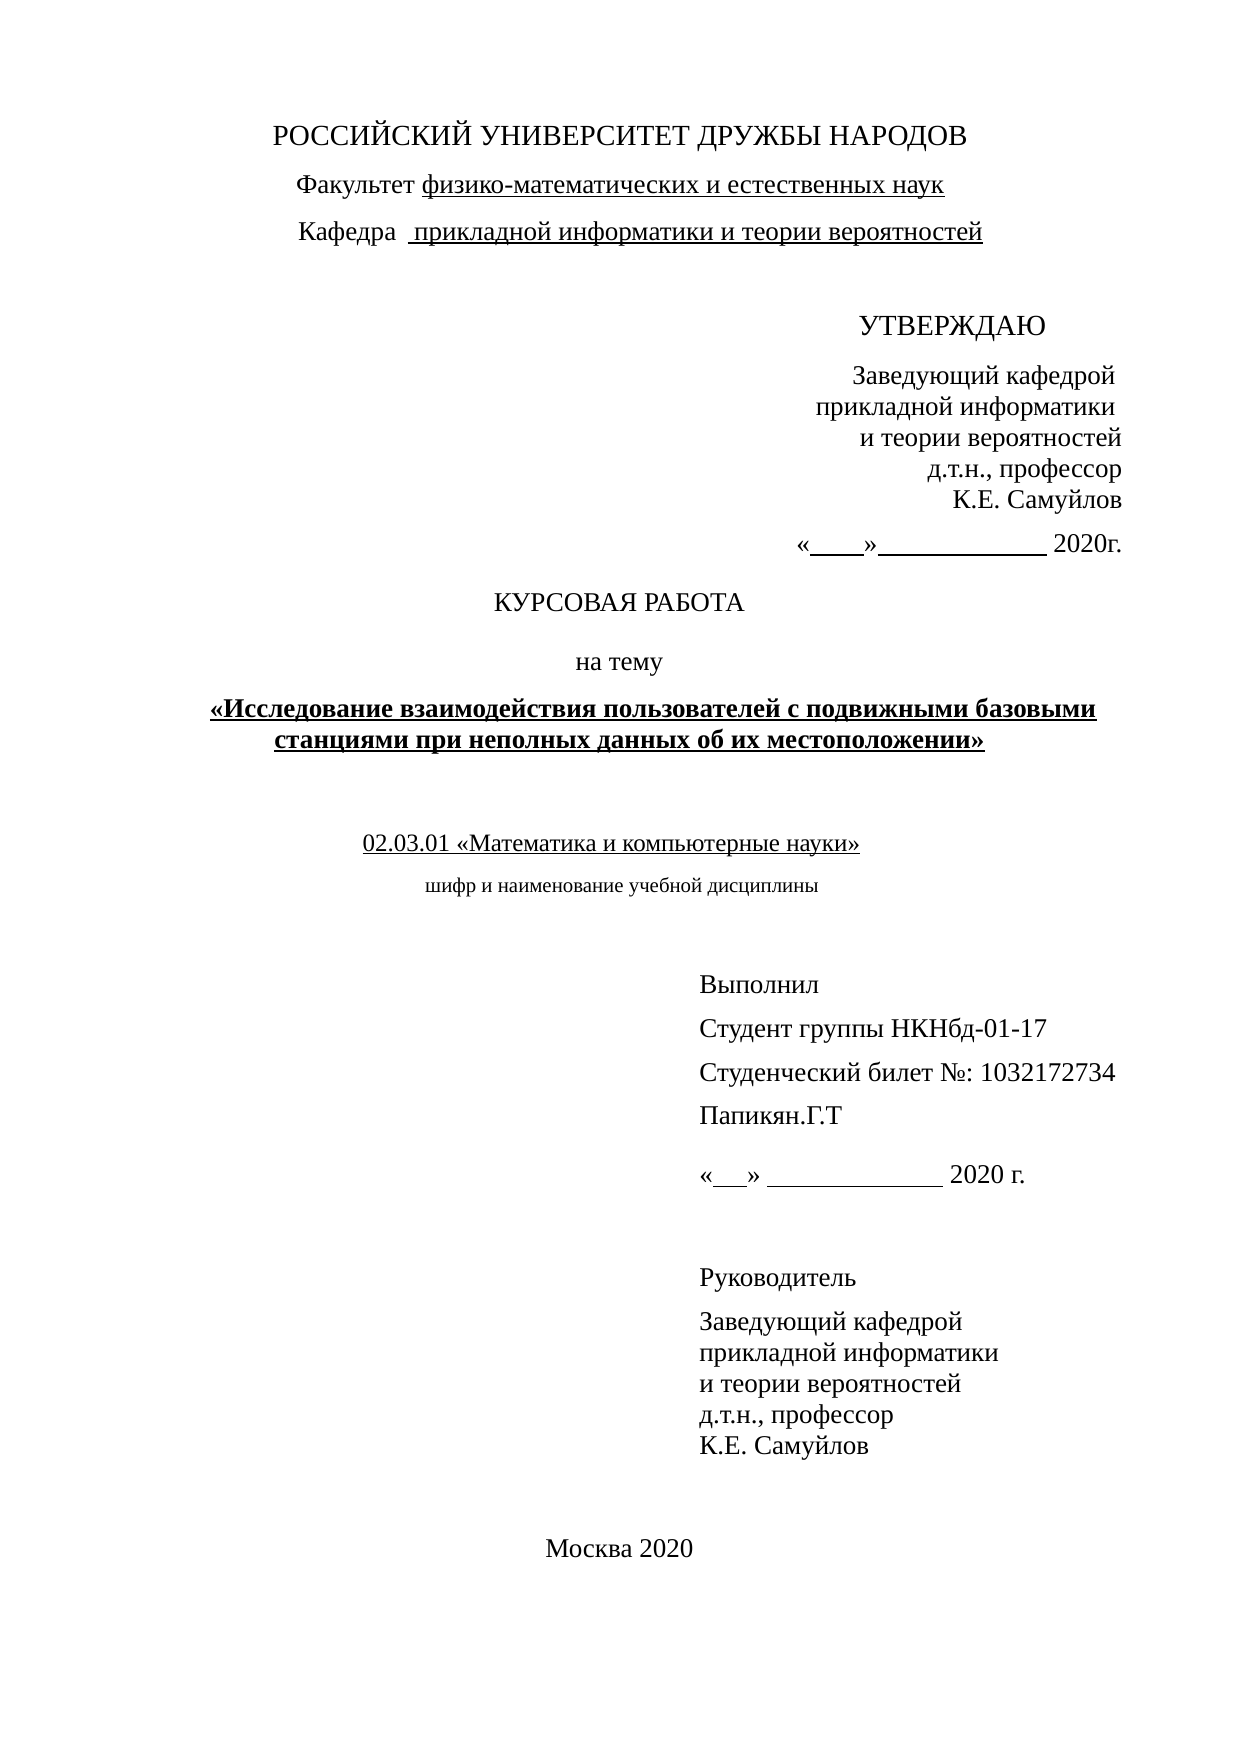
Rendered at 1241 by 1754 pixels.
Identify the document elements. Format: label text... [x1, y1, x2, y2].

text Кафедра прикладной информатики и теории вероятностей [118, 215, 1122, 246]
text «Исследование взаимодействия пользователей с подвижными базовыми [116, 692, 1122, 723]
text « » 2020 г. [591, 1158, 1122, 1189]
text КУРСОВАЯ РАБОТА [116, 586, 1122, 617]
text Москва 2020 [116, 1532, 1122, 1563]
text Папикян.Г.Т [591, 1099, 1122, 1130]
text шифр и наименование учебной дисциплины [116, 873, 1122, 897]
text на тему [116, 645, 1122, 676]
text Выполнил [591, 968, 1122, 999]
text 02.03.01 «Математика и компьютерные науки» [116, 826, 1122, 857]
text « » 2020г. [576, 527, 1122, 558]
text Утверждаю [576, 308, 1046, 342]
text Студент группы НКНбд-01-17 [591, 1012, 1122, 1043]
text Заведующий кафедрой прикладной информатики и теории вероятностей д.т.н., профессор К.Е. Самуйлов [576, 359, 1122, 514]
text Заведующий кафедрой прикладной информатики и теории вероятностей д.т.н., профессор К.Е. Самуйлов [591, 1305, 1122, 1461]
text станциями при неполных данных об их местоположении» [116, 723, 1122, 754]
text Факультет физико-математических и естественных наук [118, 168, 1122, 199]
text РОССИЙСКИЙ УНИВЕРСИТЕТ ДРУЖБЫ НАРОДОВ [118, 118, 1122, 152]
text Руководитель [591, 1261, 1122, 1292]
text Студенческий билет №: 1032172734 [591, 1056, 1122, 1087]
